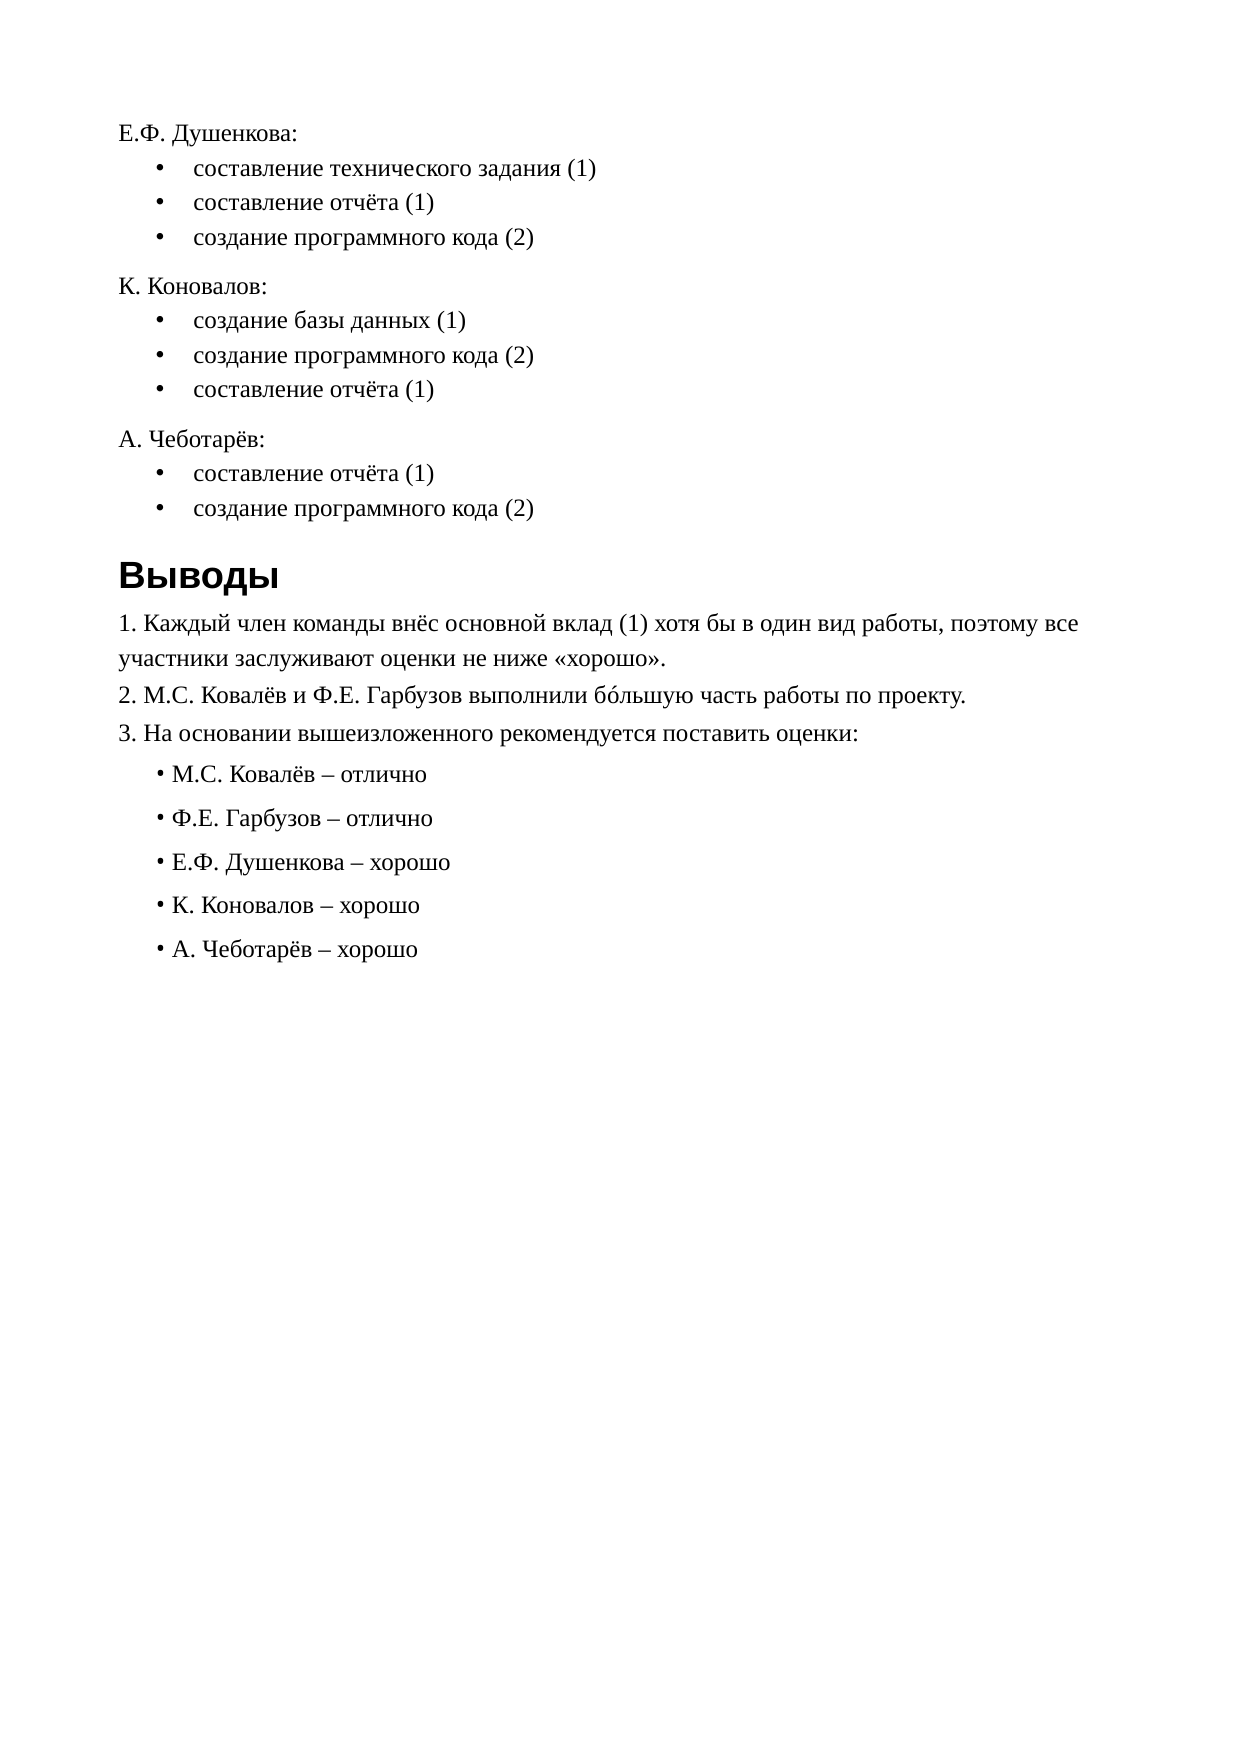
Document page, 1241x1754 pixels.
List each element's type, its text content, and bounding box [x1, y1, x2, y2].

list А. Чеботарёв – хорошо [156, 931, 1122, 965]
text Е.Ф. Душенкова: [118, 118, 1122, 147]
list создание базы данных (1) [156, 306, 1122, 334]
subtitle Выводы [118, 552, 1122, 596]
list На основании вышеизложенного рекомендуется поставить оценки: [118, 718, 1122, 747]
list создание программного кода (2) [156, 340, 1122, 369]
text К. Коновалов: [118, 271, 1122, 300]
list М.С. Ковалёв и Ф.Е. Гарбузов выполнили бóльшую часть работы по проекту. [118, 681, 1122, 709]
list Каждый член команды внёс основной вклад (1) хотя бы в один вид работы, поэтому все участники заслуживают оценки не ниже «хорошо». [118, 608, 1122, 672]
list К. Коновалов – хорошо [156, 887, 1122, 921]
list Ф.Е. Гарбузов – отлично [156, 799, 1122, 833]
text А. Чеботарёв: [118, 424, 1122, 453]
list создание программного кода (2) [156, 493, 1122, 522]
list Е.Ф. Душенкова – хорошо [156, 843, 1122, 877]
list составление отчёта (1) [156, 374, 1122, 403]
list М.С. Ковалёв – отлично [156, 756, 1122, 789]
list создание программного кода (2) [156, 222, 1122, 250]
list составление технического задания (1) [156, 153, 1122, 181]
list составление отчёта (1) [156, 187, 1122, 216]
list составление отчёта (1) [156, 458, 1122, 487]
